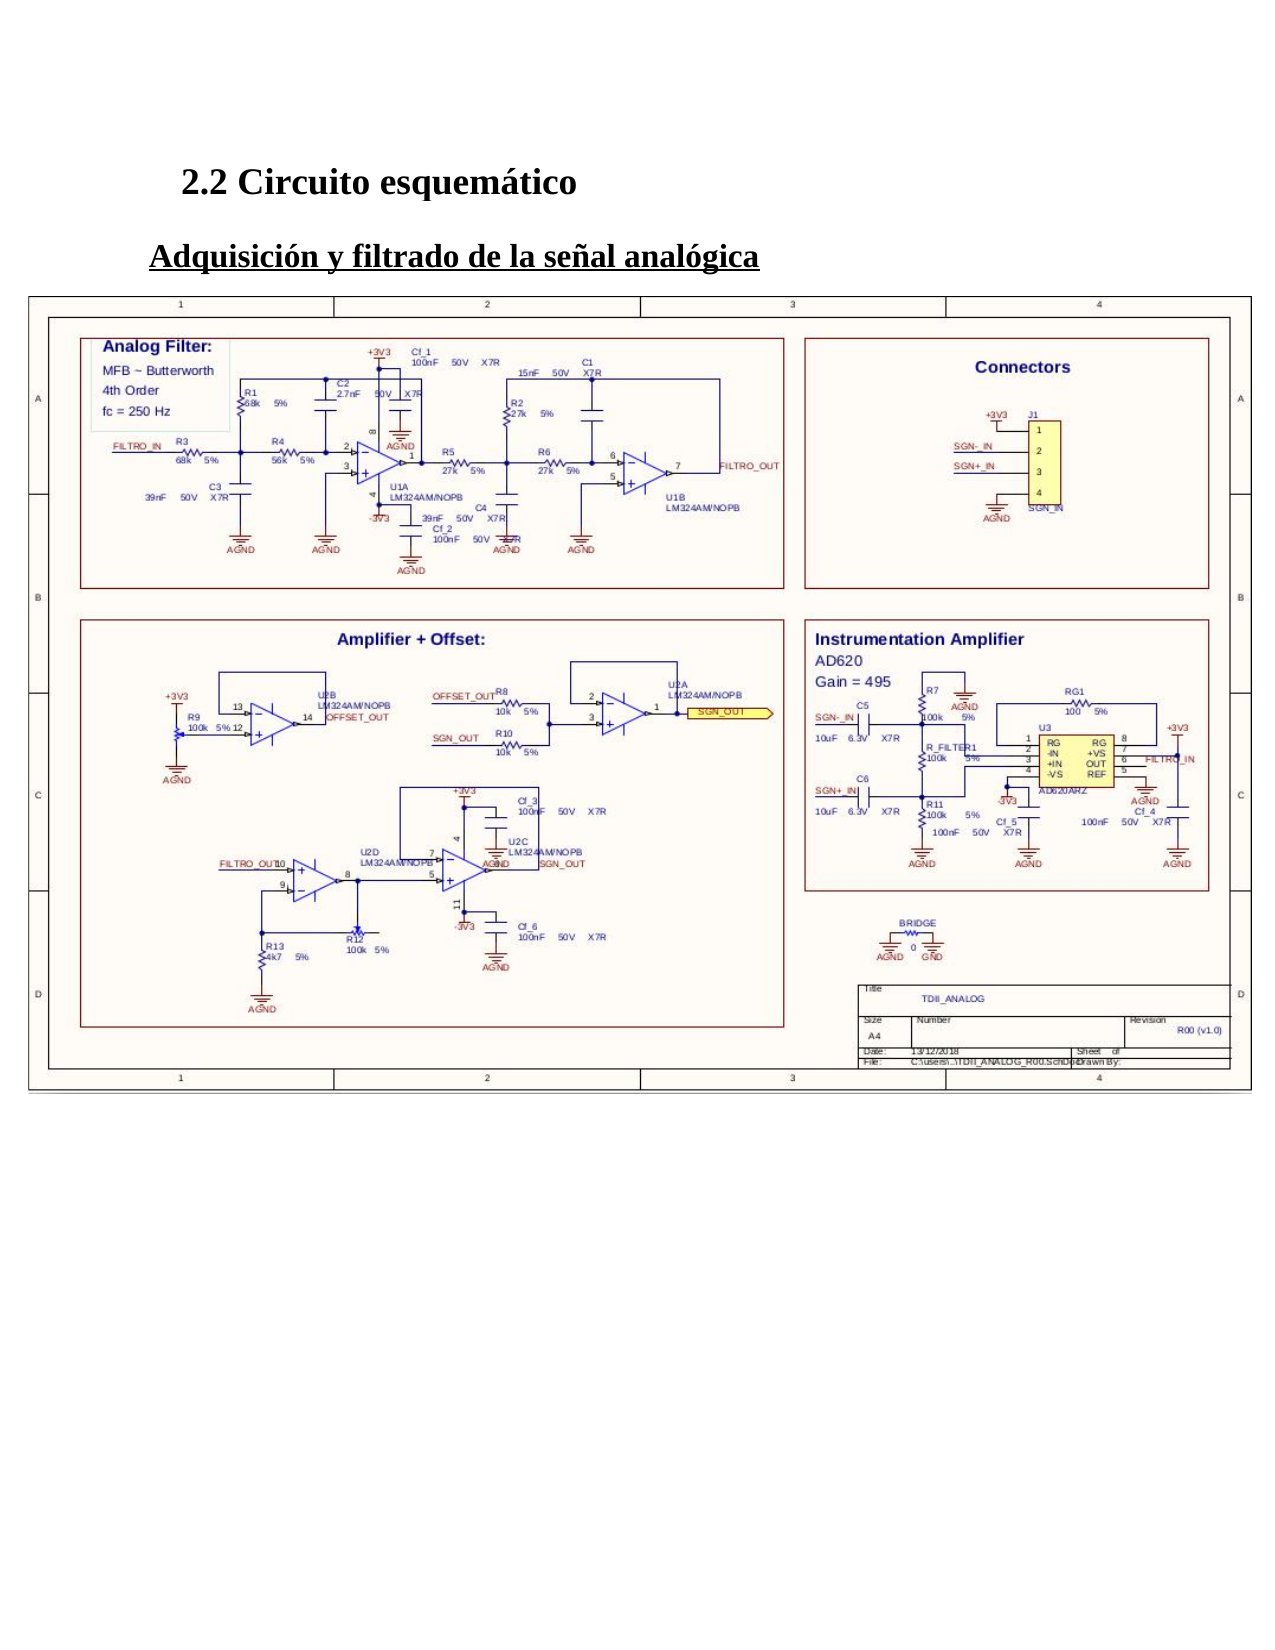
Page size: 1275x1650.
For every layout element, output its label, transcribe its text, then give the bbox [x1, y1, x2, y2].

text Adquisición y filtrado de la señal analógica [148, 236, 1087, 274]
picture [29, 296, 1252, 1094]
subtitle 2.2 Circuito esquemático [164, 160, 594, 201]
